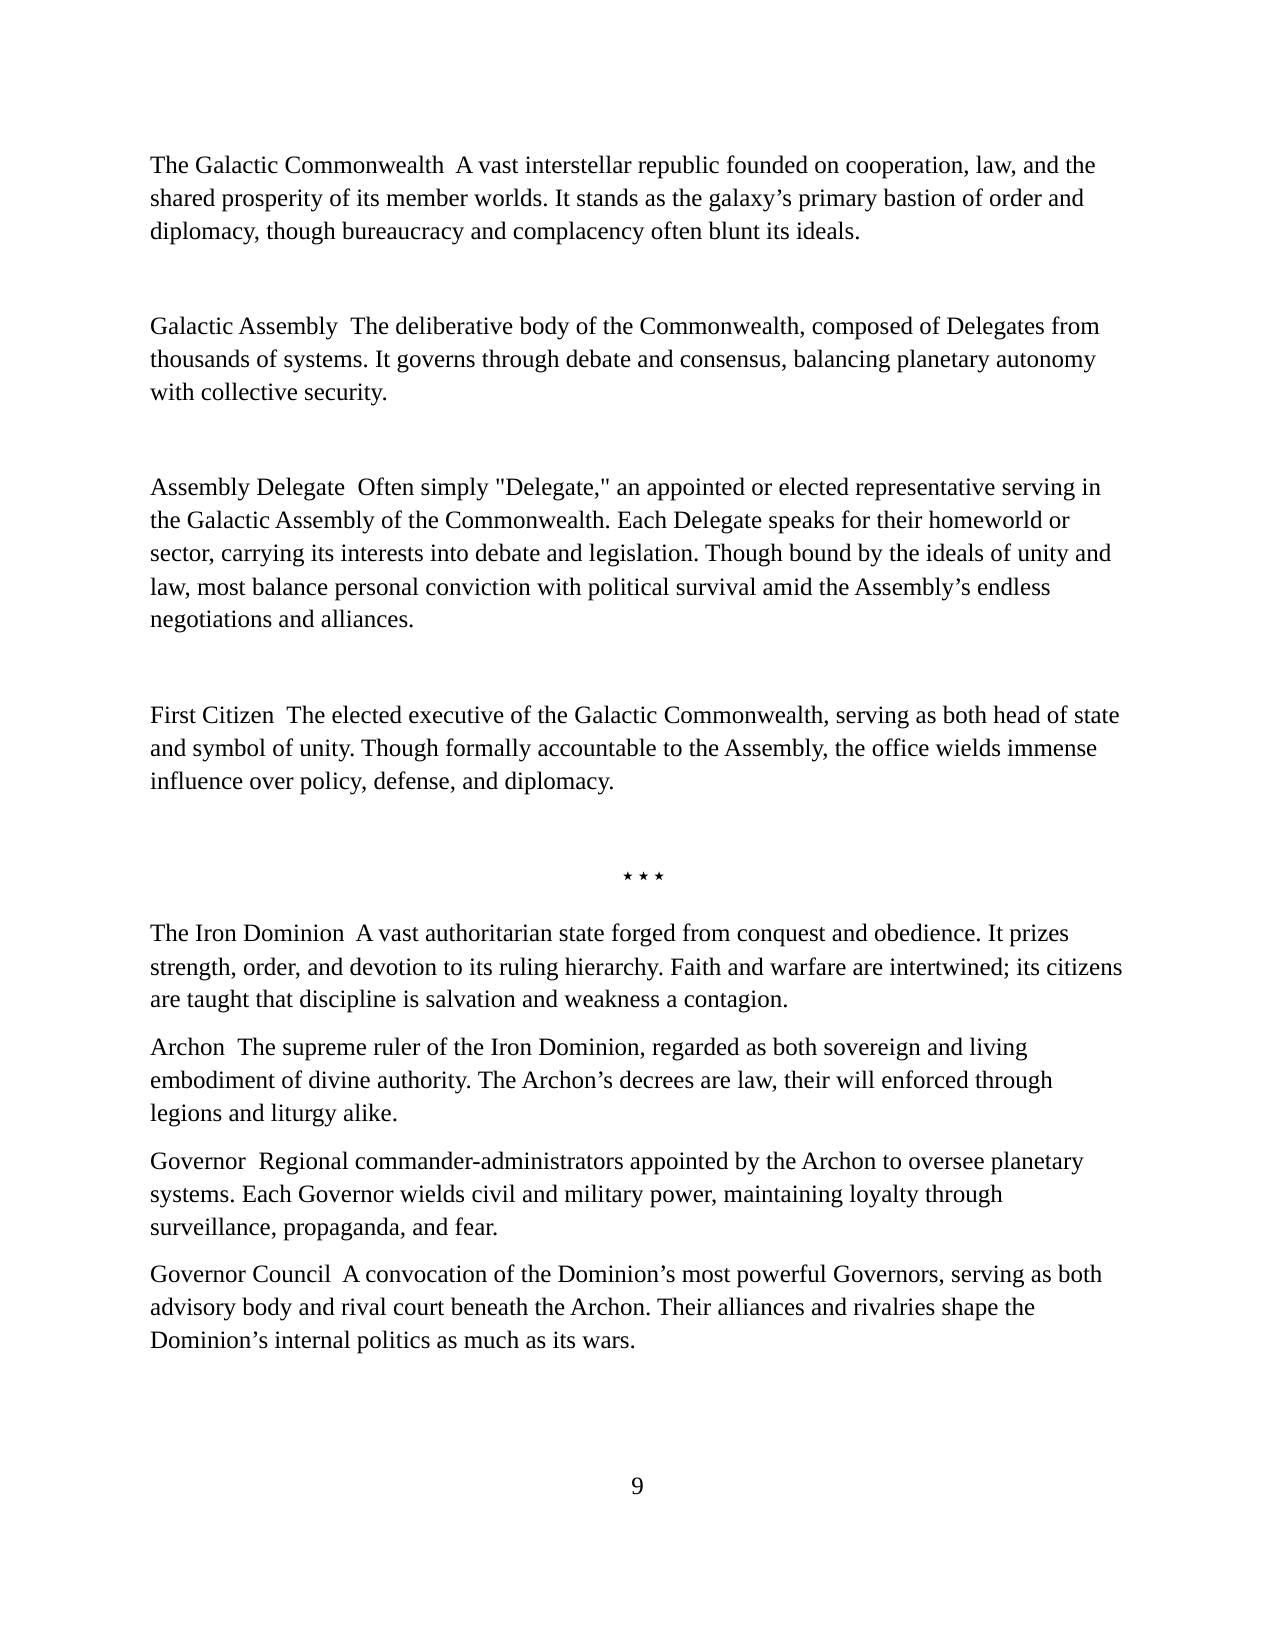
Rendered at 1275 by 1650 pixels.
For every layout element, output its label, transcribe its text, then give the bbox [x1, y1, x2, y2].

text First Citizen The elected executive of the Galactic Commonwealth, serving as both head of state and symbol of unity. Though formally accountable to the Assembly, the office wields immense influence over policy, defense, and diplomacy. [150, 700, 1125, 794]
text Governor Council A convocation of the Dominion’s most powerful Governors, serving as both advisory body and rival court beneath the Archon. Their alliances and rivalries shape the Dominion’s internal politics as much as its wars. [150, 1259, 1125, 1354]
text Galactic Assembly The deliberative body of the Commonwealth, composed of Delegates from thousands of systems. It governs through debate and consensus, balancing planetary autonomy with collective security. [150, 311, 1125, 406]
text Archon The supreme ruler of the Iron Dominion, regarded as both sovereign and living embodiment of divine authority. The Archon’s decrees are law, their will enforced through legions and liturgy alike. [150, 1032, 1125, 1127]
text Assembly Delegate Often simply "Delegate," an appointed or elected representative serving in the Galactic Assembly of the Commonwealth. Each Delegate speaks for their homeworld or sector, carrying its interests into debate and legislation. Though bound by the ideals of unity and law, most balance personal conviction with political survival amid the Assembly’s endless negotiations and alliances. [150, 472, 1125, 633]
text The Iron Dominion A vast authoritarian state forged from conquest and obedience. It prizes strength, order, and devotion to its ruling hierarchy. Faith and warfare are intertwined; its citizens are taught that discipline is salvation and weakness a contagion. [150, 918, 1125, 1013]
text ⋆⋆⋆ [162, 861, 1125, 890]
text The Galactic Commonwealth A vast interstellar republic founded on cooperation, law, and the shared prosperity of its member worlds. It stands as the galaxy’s primary bastion of order and diplomacy, though bureaucracy and complacency often blunt its ideals. [150, 150, 1125, 245]
text Governor Regional commander-administrators appointed by the Archon to oversee planetary systems. Each Governor wields civil and military power, maintaining loyalty through surveillance, propaganda, and fear. [150, 1146, 1125, 1241]
